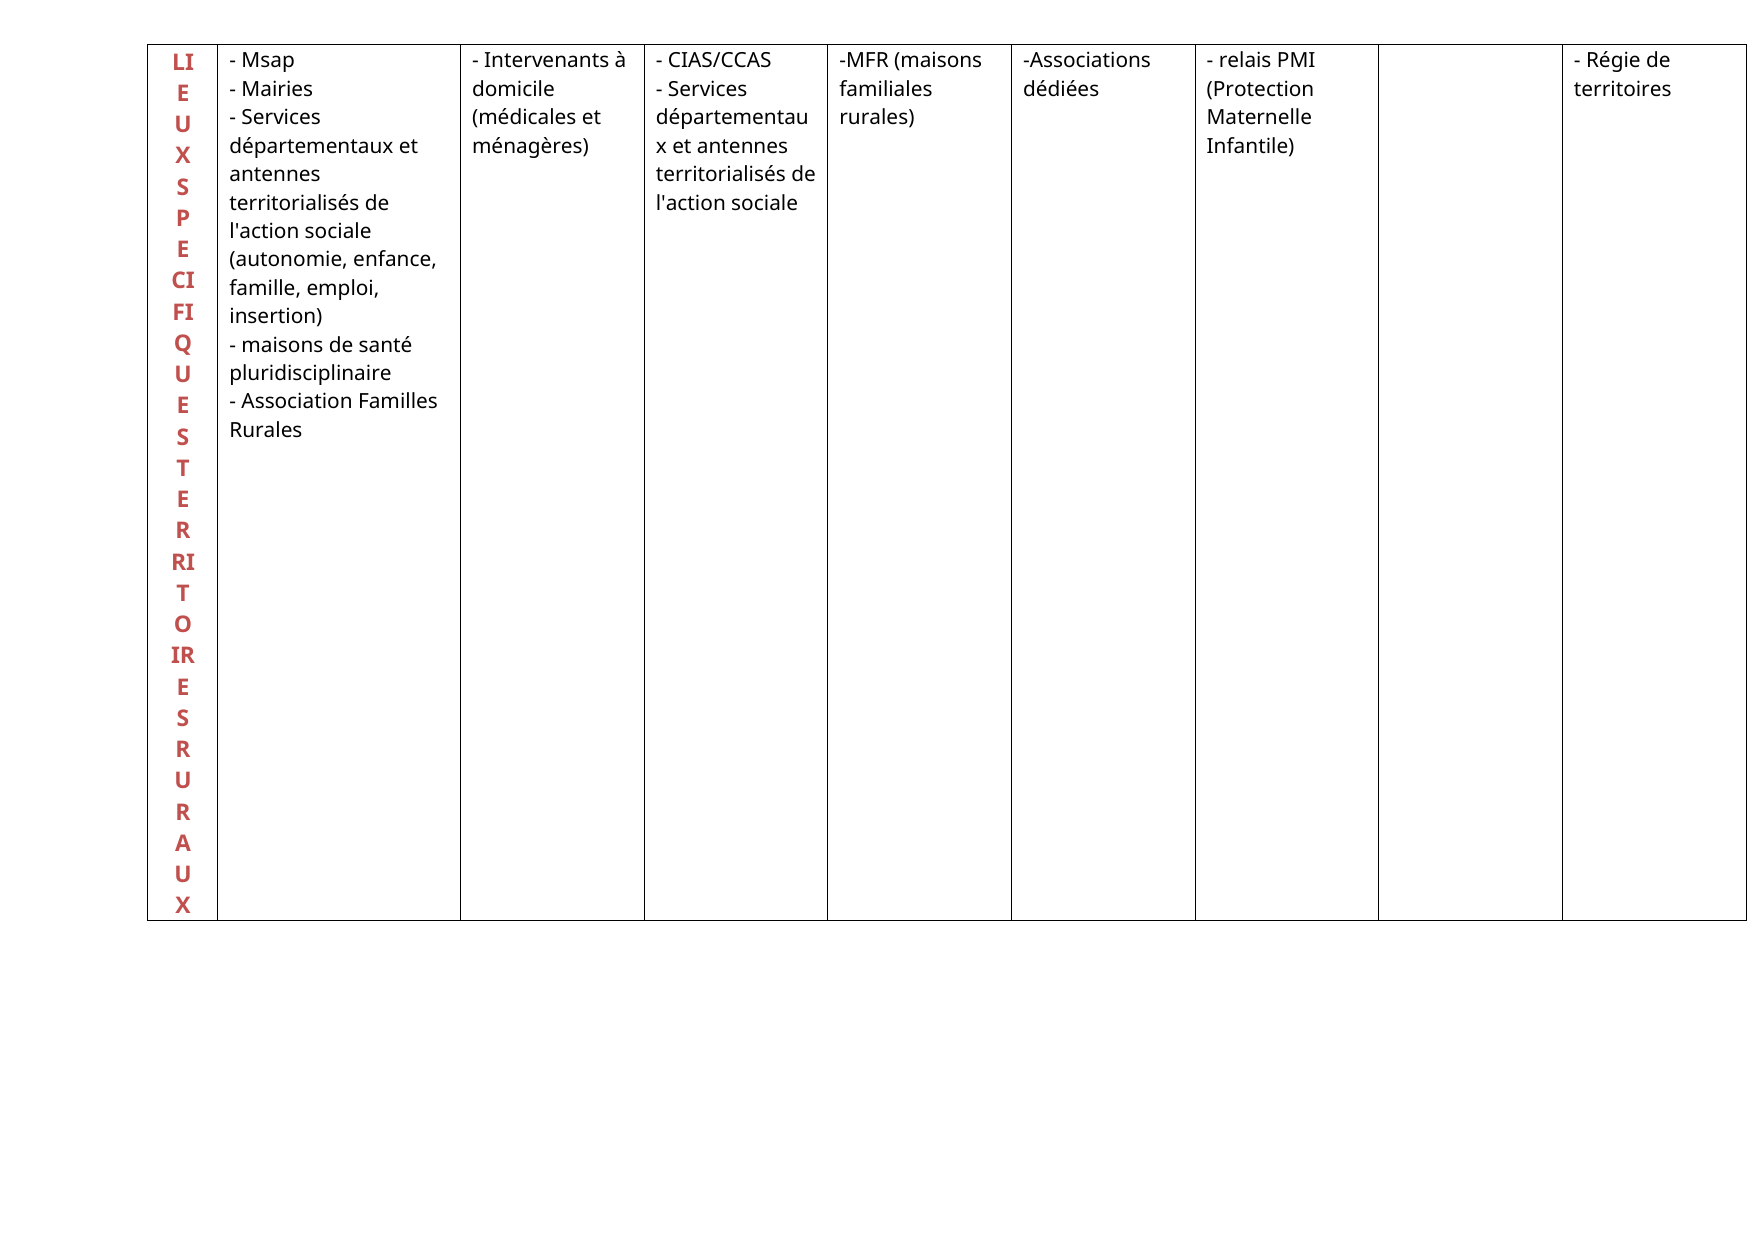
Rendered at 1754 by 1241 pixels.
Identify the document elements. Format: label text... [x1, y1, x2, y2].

table_cell - Régie de territoires [1563, 45, 1746, 920]
table_cell - CIAS/CCAS - Services départementaux et antennes territorialisés de l'action sociale [645, 45, 827, 920]
table_cell -MFR (maisons familiales rurales) [828, 45, 1011, 920]
table_cell - relais PMI (Protection Maternelle Infantile) [1196, 45, 1378, 920]
table_cell LIEUX SPECIFIQUES TERRITOIRES RURAUX [148, 45, 217, 920]
table_cell [1379, 45, 1562, 920]
table_cell - Msap - Mairies - Services départementaux et antennes territorialisés de l'action sociale (autonomie, enfance, famille, emploi, insertion) - maisons de santé pluridisciplinaire - Association Familles Rurales [218, 45, 460, 920]
table_cell -Associations dédiées [1012, 45, 1195, 920]
table_cell - Intervenants à domicile (médicales et ménagères) [461, 45, 644, 920]
